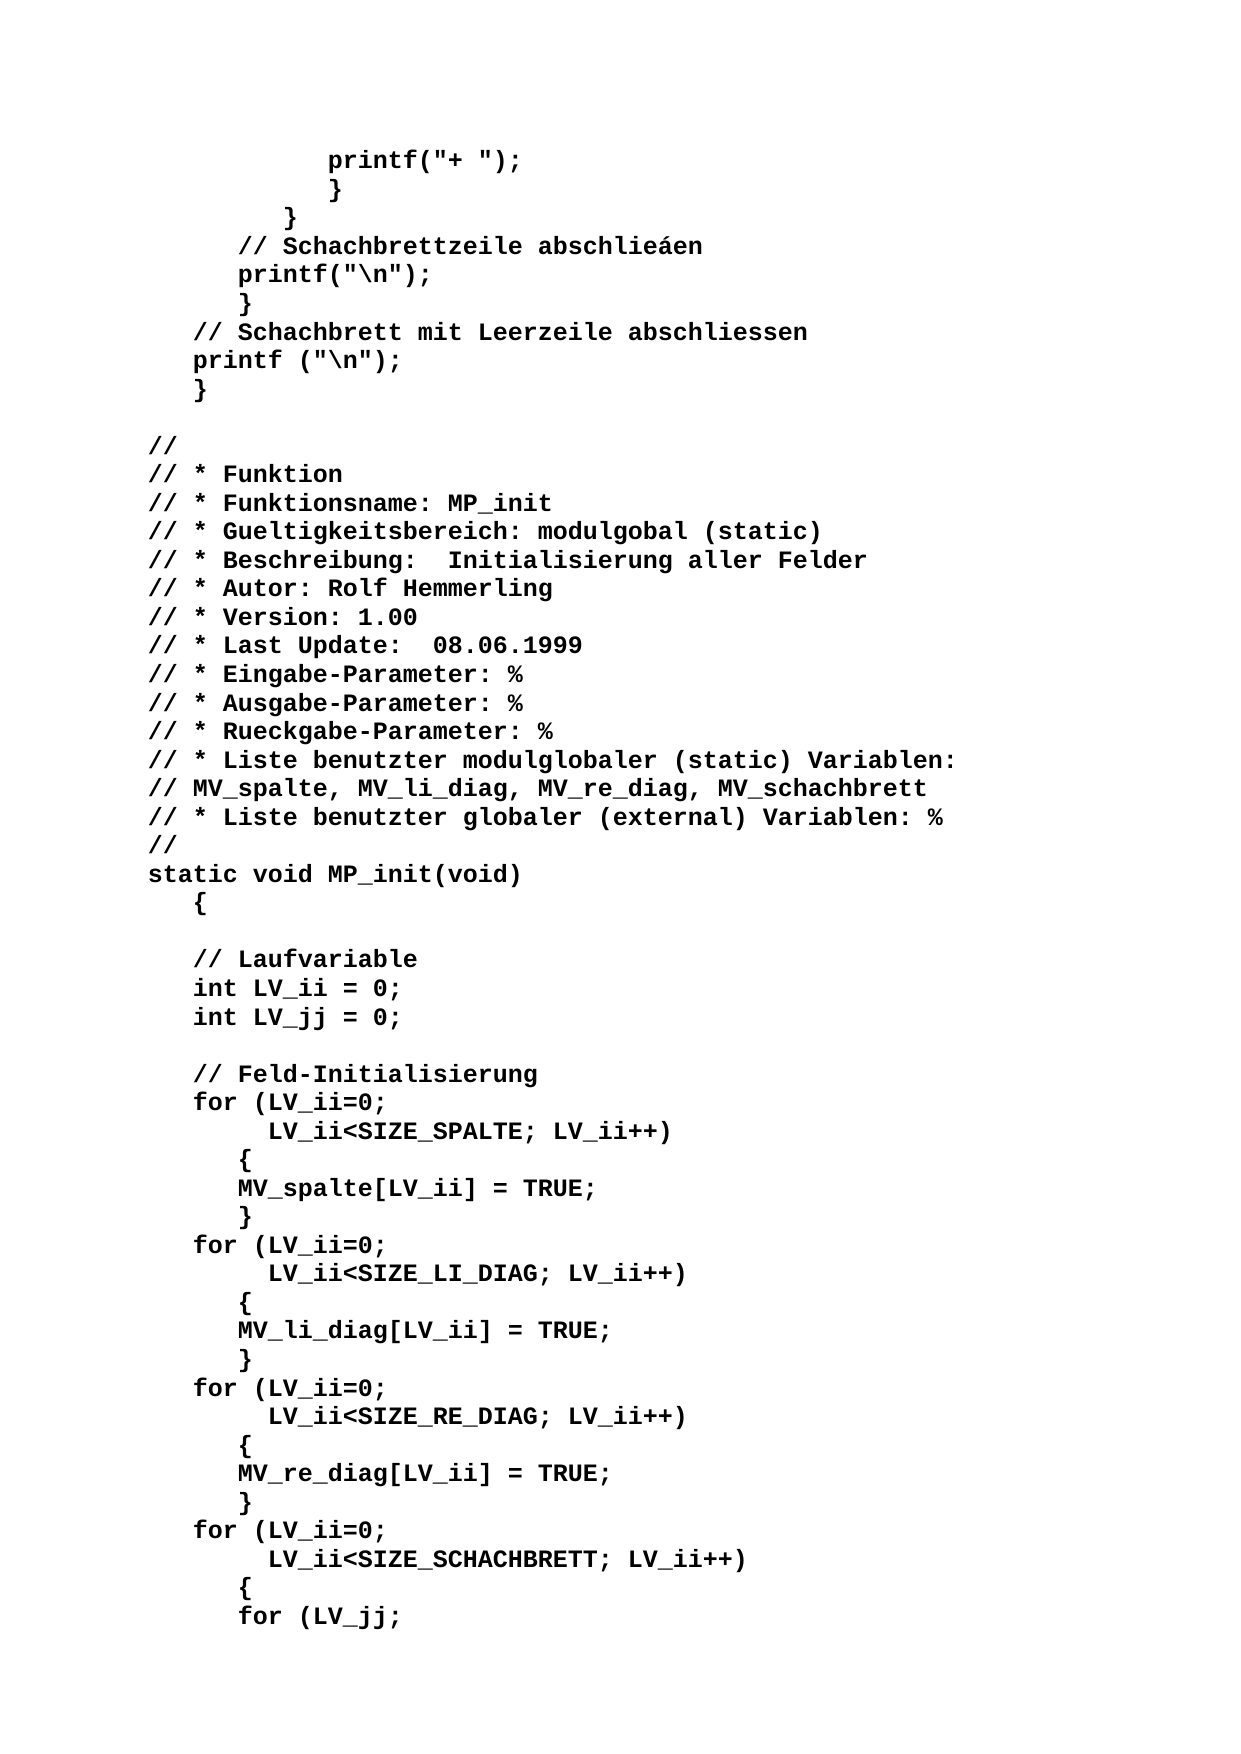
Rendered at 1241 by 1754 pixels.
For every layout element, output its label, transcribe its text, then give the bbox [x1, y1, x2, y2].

text // * Funktion [148, 462, 1092, 490]
text MV_spalte[LV_ii] = TRUE; [148, 1175, 1092, 1204]
text // * Rueckgabe-Parameter: % [148, 718, 1092, 747]
text MV_re_diag[LV_ii] = TRUE; [148, 1461, 1092, 1489]
text // * Gueltigkeitsbereich: modulgobal (static) [148, 519, 1092, 547]
text // * Autor: Rolf Hemmerling [148, 576, 1092, 604]
text // Feld-Initialisierung [148, 1061, 1092, 1089]
text int LV_ii = 0; [148, 975, 1092, 1004]
text printf ("\n"); [148, 347, 1092, 376]
text // * Version: 1.00 [148, 604, 1092, 633]
text LV_ii<SIZE_LI_DIAG; LV_ii++) [148, 1261, 1092, 1289]
text } [148, 1489, 1092, 1518]
text // Laufvariable [148, 947, 1092, 975]
text { [148, 1147, 1092, 1175]
text // [148, 833, 1092, 861]
text printf("+ "); [148, 148, 1092, 176]
text MV_li_diag[LV_ii] = TRUE; [148, 1318, 1092, 1346]
text // [148, 433, 1092, 462]
text int LV_jj = 0; [148, 1004, 1092, 1032]
text LV_ii<SIZE_SPALTE; LV_ii++) [148, 1118, 1092, 1147]
text } [148, 176, 1092, 205]
text // MV_spalte, MV_li_diag, MV_re_diag, MV_schachbrett [148, 776, 1092, 804]
text // * Last Update: 08.06.1999 [148, 633, 1092, 661]
text for (LV_ii=0; [148, 1232, 1092, 1261]
text // Schachbrettzeile abschlieáen [148, 233, 1092, 262]
text for (LV_ii=0; [148, 1518, 1092, 1546]
text // * Liste benutzter modulglobaler (static) Variablen: [148, 747, 1092, 776]
text LV_ii<SIZE_SCHACHBRETT; LV_ii++) [148, 1546, 1092, 1575]
text } [148, 1346, 1092, 1375]
text // * Funktionsname: MP_init [148, 490, 1092, 519]
text // * Ausgabe-Parameter: % [148, 690, 1092, 718]
text printf("\n"); [148, 262, 1092, 290]
text { [148, 1575, 1092, 1603]
text for (LV_ii=0; [148, 1089, 1092, 1118]
text for (LV_jj; [148, 1603, 1092, 1632]
text } [148, 376, 1092, 404]
text } [148, 290, 1092, 319]
text for (LV_ii=0; [148, 1375, 1092, 1403]
text { [148, 890, 1092, 918]
text { [148, 1432, 1092, 1461]
text // * Eingabe-Parameter: % [148, 661, 1092, 690]
text } [148, 205, 1092, 233]
text LV_ii<SIZE_RE_DIAG; LV_ii++) [148, 1403, 1092, 1432]
text { [148, 1289, 1092, 1318]
text } [148, 1204, 1092, 1232]
text // Schachbrett mit Leerzeile abschliessen [148, 319, 1092, 347]
text // * Beschreibung: Initialisierung aller Felder [148, 547, 1092, 576]
text static void MP_init(void) [148, 861, 1092, 890]
text // * Liste benutzter globaler (external) Variablen: % [148, 804, 1092, 833]
